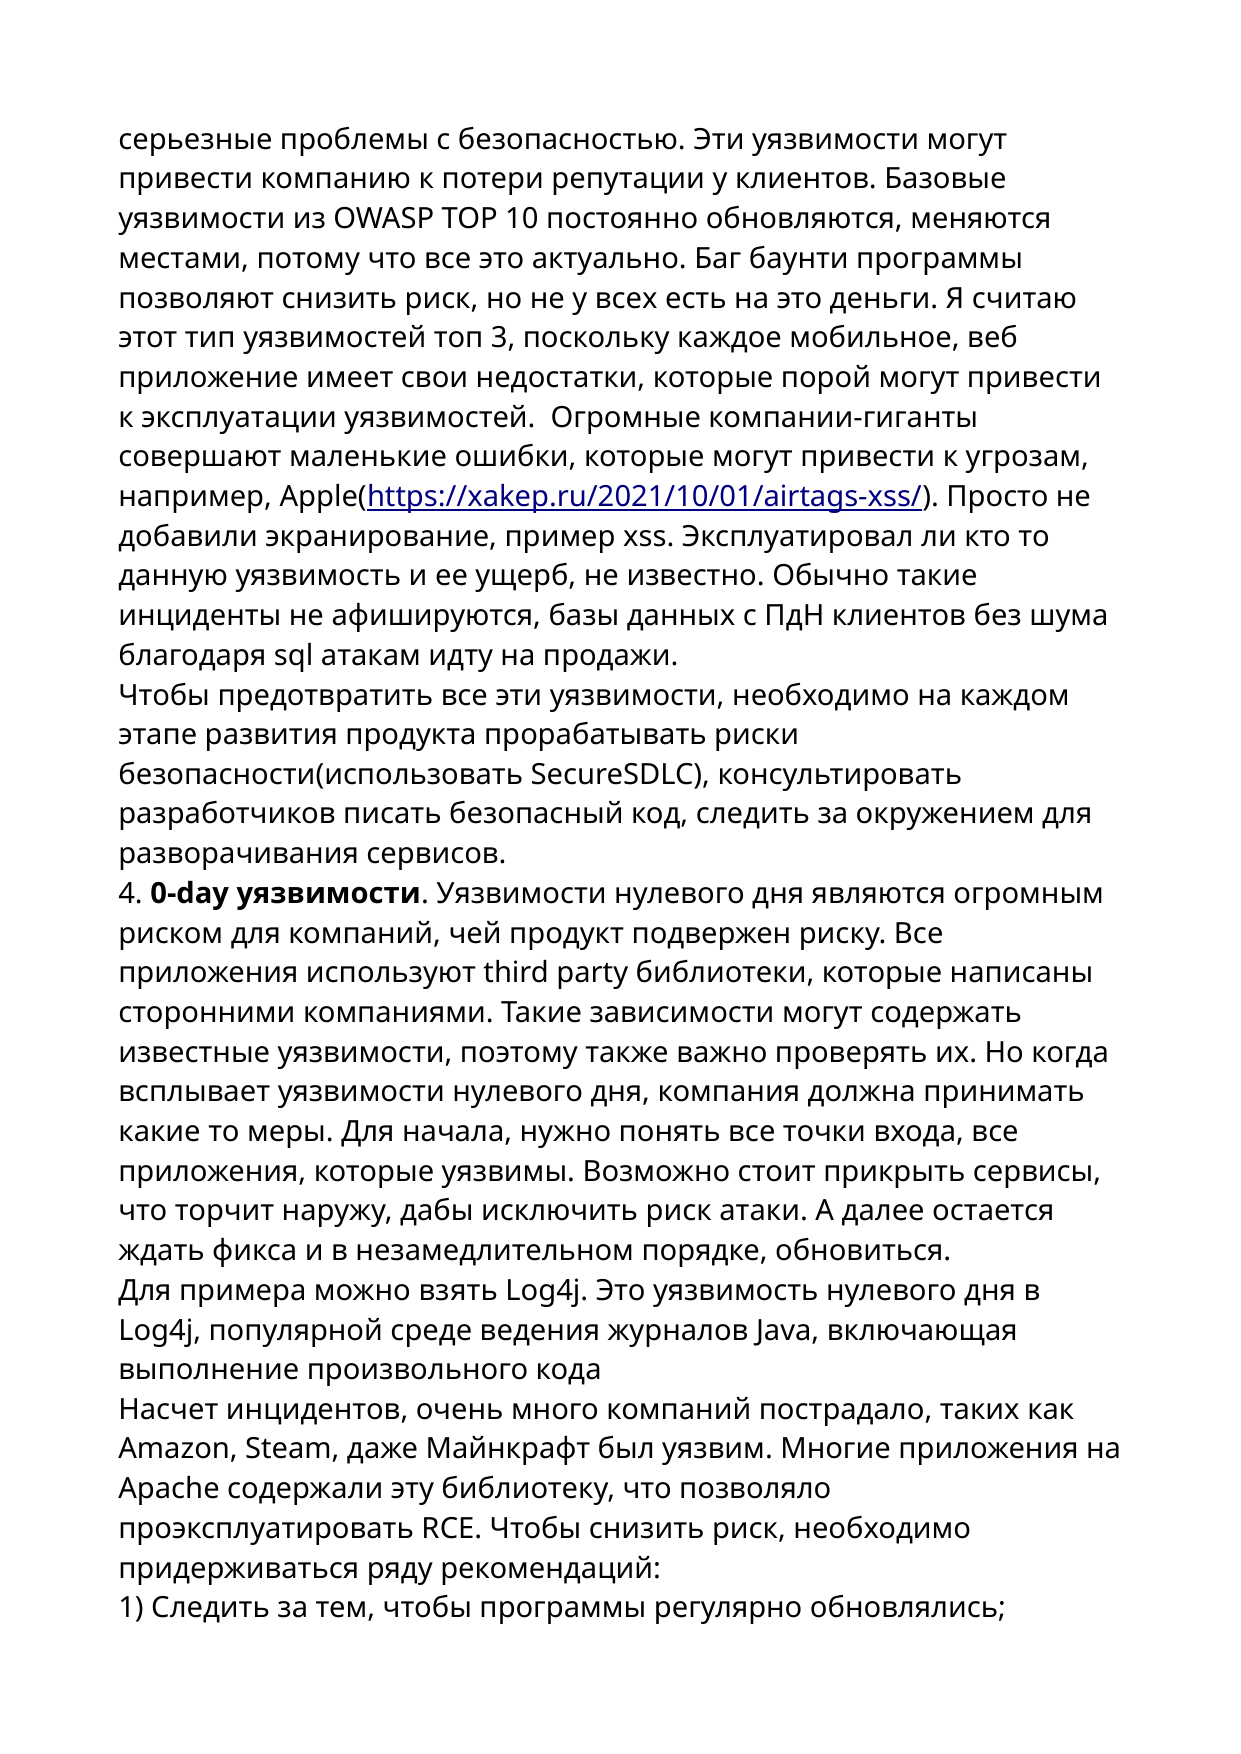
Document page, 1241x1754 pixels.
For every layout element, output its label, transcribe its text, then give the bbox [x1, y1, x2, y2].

text серьезные проблемы с безопасностью. Эти уязвимости могут привести компанию к потери репутации у клиентов. Базовые уязвимости из OWASP TOP 10 постоянно обновляются, меняются местами, потому что все это актуально. Баг баунти программы позволяют снизить риск, но не у всех есть на это деньги. Я считаю этот тип уязвимостей топ 3, поскольку каждое мобильное, веб приложение имеет свои недостатки, которые порой могут привести к эксплуатации уязвимостей. Огромные компании-гиганты совершают маленькие ошибки, которые могут привести к угрозам, например, Apple(https://xakep.ru/2021/10/01/airtags-xss/). Просто не добавили экранирование, пример xss. Эксплуатировал ли кто то данную уязвимость и ее ущерб, не известно. Обычно такие инциденты не афишируются, базы данных с ПдН клиентов без шума благодаря sql атакам идту на продажи. [118, 118, 1122, 674]
text Чтобы предотвратить все эти уязвимости, необходимо на каждом этапе развития продукта прорабатывать риски безопасности(использовать SecureSDLC), консультировать разработчиков писать безопасный код, следить за окружением для разворачивания сервисов. [118, 674, 1122, 872]
text 1) Следить за тем, чтобы программы регулярно обновлялись; [118, 1587, 1122, 1626]
text 4. 0-day уязвимости. Уязвимости нулевого дня являются огромным риском для компаний, чей продукт подвержен риску. Все приложения используют third party библиотеки, которые написаны сторонними компаниями. Такие зависимости могут содержать известные уязвимости, поэтому также важно проверять их. Но когда всплывает уязвимости нулевого дня, компания должна принимать какие то меры. Для начала, нужно понять все точки входа, все приложения, которые уязвимы. Возможно стоит прикрыть сервисы, что торчит наружу, дабы исключить риск атаки. А далее остается ждать фикса и в незамедлительном порядке, обновиться. [118, 872, 1122, 1269]
text Для примера можно взять Log4j. Это уязвимость нулевого дня в Log4j, популярной среде ведения журналов Java, включающая выполнение произвольного кода [118, 1269, 1122, 1388]
text Насчет инцидентов, очень много компаний пострадало, таких как Amazon, Steam, даже Майнкрафт был уязвим. Многие приложения на Apache содержали эту библиотеку, что позволяло проэксплуатировать RCE. Чтобы снизить риск, необходимо придерживаться ряду рекомендаций: [118, 1388, 1122, 1587]
